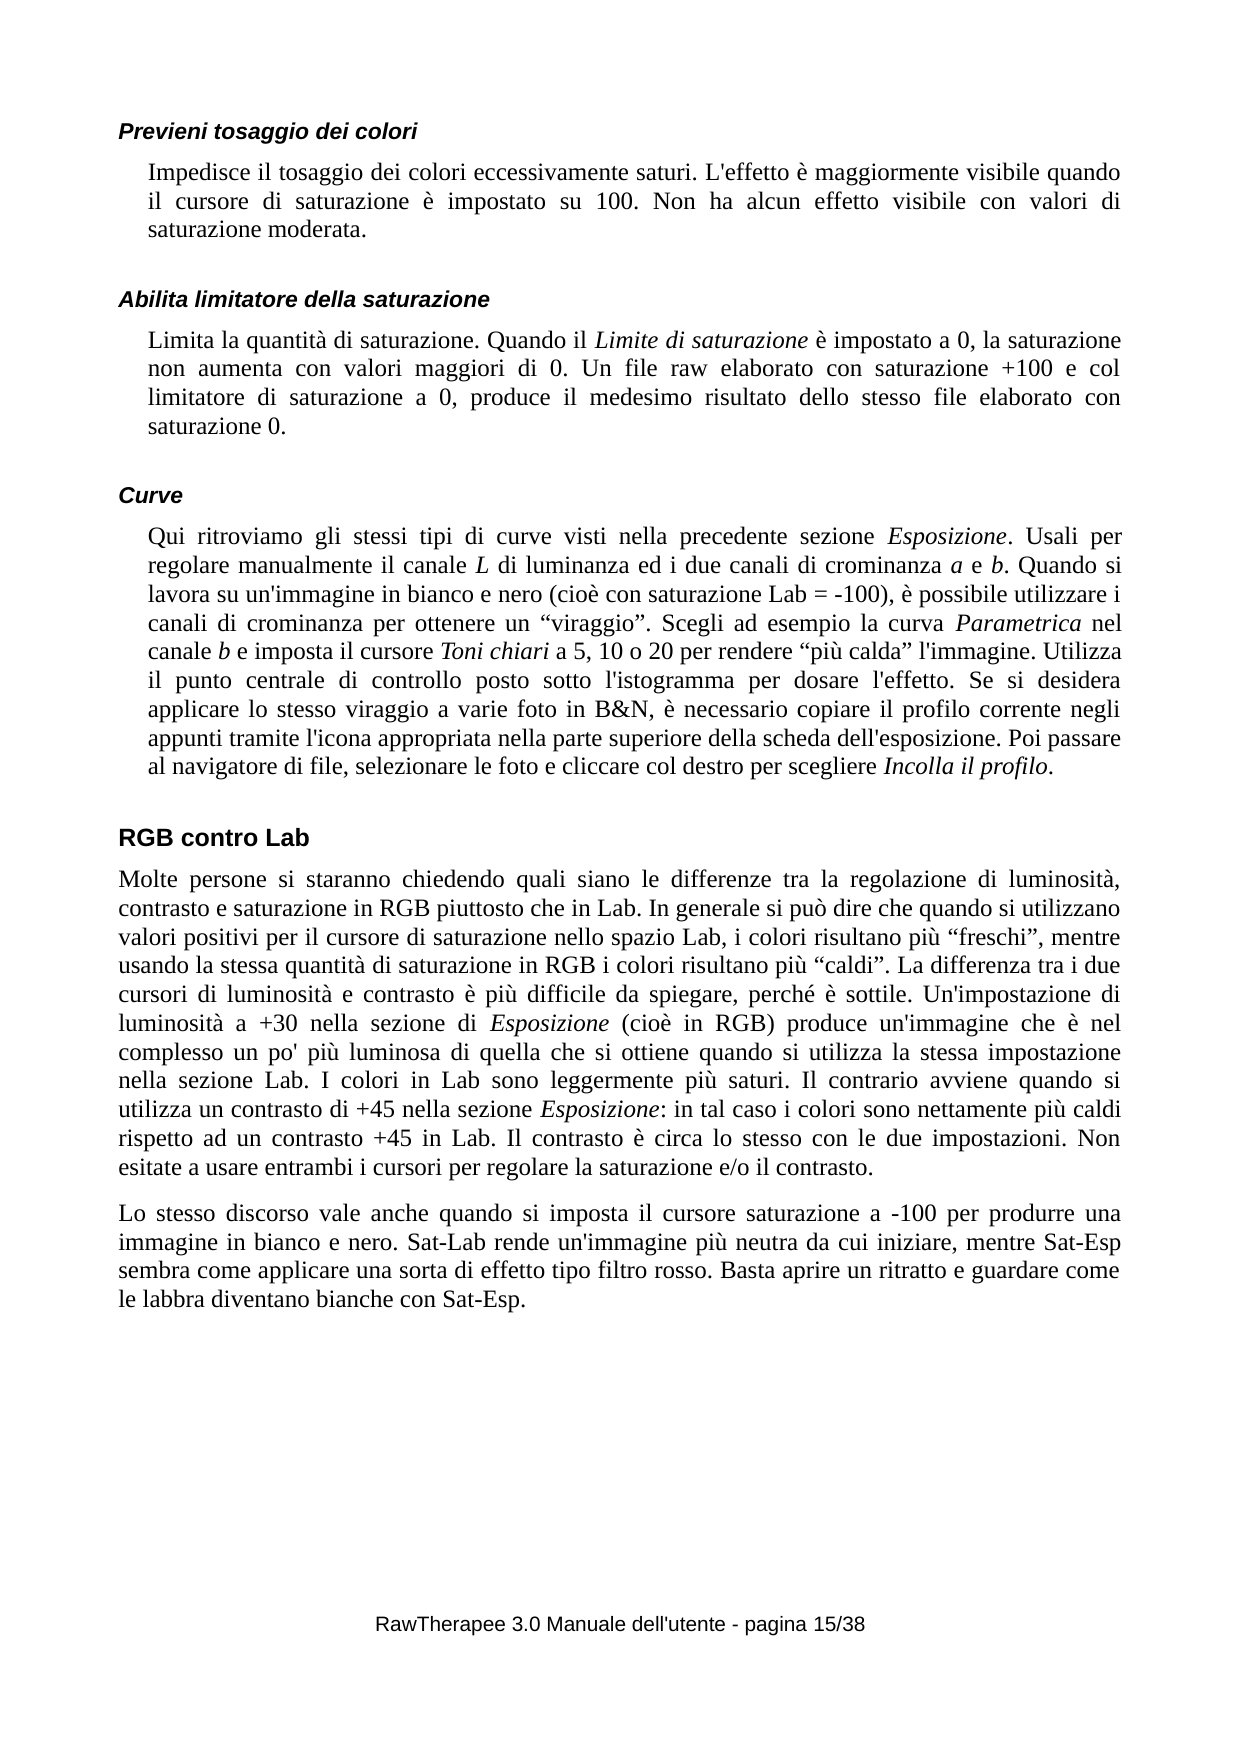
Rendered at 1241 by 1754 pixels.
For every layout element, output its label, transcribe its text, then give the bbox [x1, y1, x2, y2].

text Qui ritroviamo gli stessi tipi di curve visti nella precedente sezione Esposizione. Usali per regolare manualmente il canale L di luminanza ed i due canali di crominanza a e b. Quando si lavora su un'immagine in bianco e nero (cioè con saturazione Lab = -100), è possibile utilizzare i canali di crominanza per ottenere un “viraggio”. Scegli ad esempio la curva Parametrica nel canale b e imposta il cursore Toni chiari a 5, 10 o 20 per rendere “più calda” l'immagine. Utilizza il punto centrale di controllo posto sotto l'istogramma per dosare l'effetto. Se si desidera applicare lo stesso viraggio a varie foto in B&N, è necessario copiare il profilo corrente negli appunti tramite l'icona appropriata nella parte superiore della scheda dell'esposizione. Poi passare al navigatore di file, selezionare le foto e cliccare col destro per scegliere Incolla il profilo. [148, 521, 1122, 780]
text Molte persone si staranno chiedendo quali siano le differenze tra la regolazione di luminosità, contrasto e saturazione in RGB piuttosto che in Lab. In generale si può dire che quando si utilizzano valori positivi per il cursore di saturazione nello spazio Lab, i colori risultano più “freschi”, mentre usando la stessa quantità di saturazione in RGB i colori risultano più “caldi”. La differenza tra i due cursori di luminosità e contrasto è più difficile da spiegare, perché è sottile. Un'impostazione di luminosità a +30 nella sezione di Esposizione (cioè in RGB) produce un'immagine che è nel complesso un po' più luminosa di quella che si ottiene quando si utilizza la stessa impostazione nella sezione Lab. I colori in Lab sono leggermente più saturi. Il contrario avviene quando si utilizza un contrasto di +45 nella sezione Esposizione: in tal caso i colori sono nettamente più caldi rispetto ad un contrasto +45 in Lab. Il contrasto è circa lo stesso con le due impostazioni. Non esitate a usare entrambi i cursori per regolare la saturazione e/o il contrasto. [118, 864, 1122, 1180]
text Impedisce il tosaggio dei colori eccessivamente saturi. L'effetto è maggiormente visibile quando il cursore di saturazione è impostato su 100. Non ha alcun effetto visibile con valori di saturazione moderata. [148, 157, 1122, 243]
text Lo stesso discorso vale anche quando si imposta il cursore saturazione a -100 per produrre una immagine in bianco e nero. Sat-Lab rende un'immagine più neutra da cui iniziare, mentre Sat-Esp sembra come applicare una sorta di effetto tipo filtro rosso. Basta aprire un ritratto e guardare come le labbra diventano bianche con Sat-Esp. [118, 1198, 1122, 1313]
text Limita la quantità di saturazione. Quando il Limite di saturazione è impostato a 0, la saturazione non aumenta con valori maggiori di 0. Un file raw elaborato con saturazione +100 e col limitatore di saturazione a 0, produce il medesimo risultato dello stesso file elaborato con saturazione 0. [148, 325, 1122, 440]
subtitle RGB contro Lab [118, 823, 1122, 852]
subtitle Previeni tosaggio dei colori [118, 118, 1122, 144]
subtitle Abilita limitatore della saturazione [118, 286, 1122, 312]
subtitle Curve [118, 482, 1122, 509]
